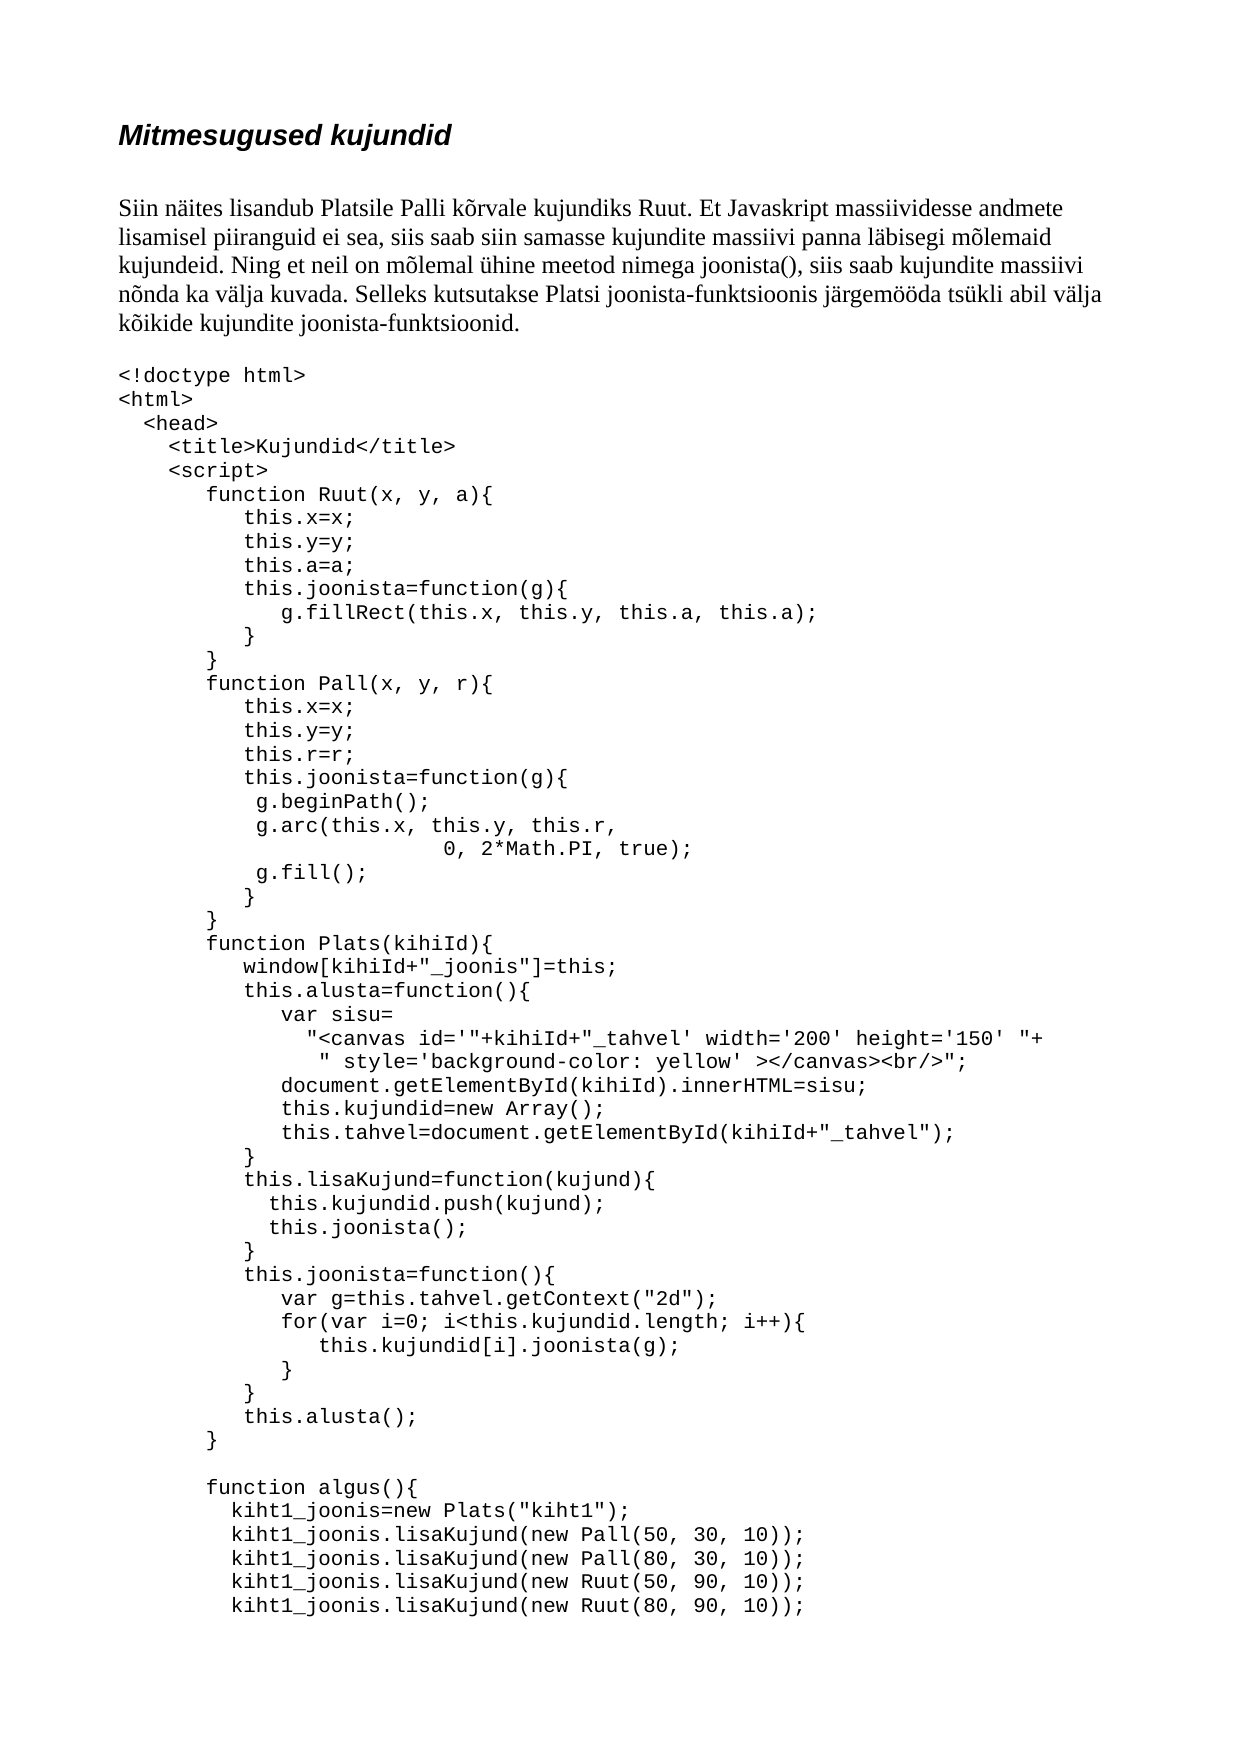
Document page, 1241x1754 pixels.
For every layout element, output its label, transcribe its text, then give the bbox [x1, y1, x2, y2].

text <!doctype html> [118, 365, 1122, 389]
text } [118, 1358, 1122, 1382]
text window[kihiId+"_joonis"]=this; [118, 957, 1122, 980]
text kiht1_joonis.lisaKujund(new Pall(50, 30, 10)); [118, 1524, 1122, 1548]
text <title>Kujundid</title> [118, 436, 1122, 460]
text function Ruut(x, y, a){ [118, 484, 1122, 507]
text kiht1_joonis.lisaKujund(new Pall(80, 30, 10)); [118, 1548, 1122, 1571]
text this.alusta(); [118, 1406, 1122, 1429]
text this.joonista=function(g){ [118, 578, 1122, 602]
text this.kujundid[i].joonista(g); [118, 1335, 1122, 1358]
text } [118, 1146, 1122, 1169]
text " style='background-color: yellow' ></canvas><br/>"; [118, 1051, 1122, 1075]
text this.alusta=function(){ [118, 980, 1122, 1004]
text } [118, 1240, 1122, 1264]
text "<canvas id='"+kihiId+"_tahvel' width='200' height='150' "+ [118, 1027, 1122, 1051]
text } [118, 909, 1122, 933]
text } [118, 1429, 1122, 1453]
text <head> [118, 413, 1122, 436]
text 0, 2*Math.PI, true); [118, 838, 1122, 862]
text this.y=y; [118, 531, 1122, 554]
text function algus(){ [118, 1477, 1122, 1500]
text g.fillRect(this.x, this.y, this.a, this.a); [118, 602, 1122, 626]
text this.joonista=function(){ [118, 1264, 1122, 1288]
text function Plats(kihiId){ [118, 933, 1122, 957]
text g.fill(); [118, 862, 1122, 886]
text g.beginPath(); [118, 791, 1122, 815]
text this.kujundid=new Array(); [118, 1098, 1122, 1122]
text this.joonista=function(g){ [118, 767, 1122, 791]
text kiht1_joonis.lisaKujund(new Ruut(80, 90, 10)); [118, 1595, 1122, 1619]
text kiht1_joonis.lisaKujund(new Ruut(50, 90, 10)); [118, 1571, 1122, 1595]
text var g=this.tahvel.getContext("2d"); [118, 1288, 1122, 1311]
text this.kujundid.push(kujund); [118, 1193, 1122, 1217]
text var sisu= [118, 1004, 1122, 1027]
text this.lisaKujund=function(kujund){ [118, 1169, 1122, 1193]
text document.getElementById(kihiId).innerHTML=sisu; [118, 1075, 1122, 1098]
text } [118, 649, 1122, 673]
text <script> [118, 460, 1122, 484]
text } [118, 1382, 1122, 1406]
text } [118, 626, 1122, 649]
text this.tahvel=document.getElementById(kihiId+"_tahvel"); [118, 1122, 1122, 1146]
text this.x=x; [118, 507, 1122, 531]
text } [118, 886, 1122, 909]
text for(var i=0; i<this.kujundid.length; i++){ [118, 1311, 1122, 1335]
text this.y=y; [118, 720, 1122, 744]
text <html> [118, 389, 1122, 413]
text this.x=x; [118, 696, 1122, 720]
text this.joonista(); [118, 1217, 1122, 1240]
text function Pall(x, y, r){ [118, 673, 1122, 696]
subtitle Mitmesugused kujundid [118, 118, 1122, 152]
text this.r=r; [118, 744, 1122, 767]
text kiht1_joonis=new Plats("kiht1"); [118, 1500, 1122, 1524]
text Siin näites lisandub Platsile Palli kõrvale kujundiks Ruut. Et Javaskript massiividesse andmete lisamisel piiranguid ei sea, siis saab siin samasse kujundite massiivi panna läbisegi mõlemaid kujundeid. Ning et neil on mõlemal ühine meetod nimega joonista(), siis saab kujundite massiivi nõnda ka välja kuvada. Selleks kutsutakse Platsi joonista-funktsioonis järgemööda tsükli abil välja kõikide kujundite joonista-funktsioonid. [118, 193, 1122, 337]
text this.a=a; [118, 554, 1122, 578]
text g.arc(this.x, this.y, this.r, [118, 815, 1122, 838]
